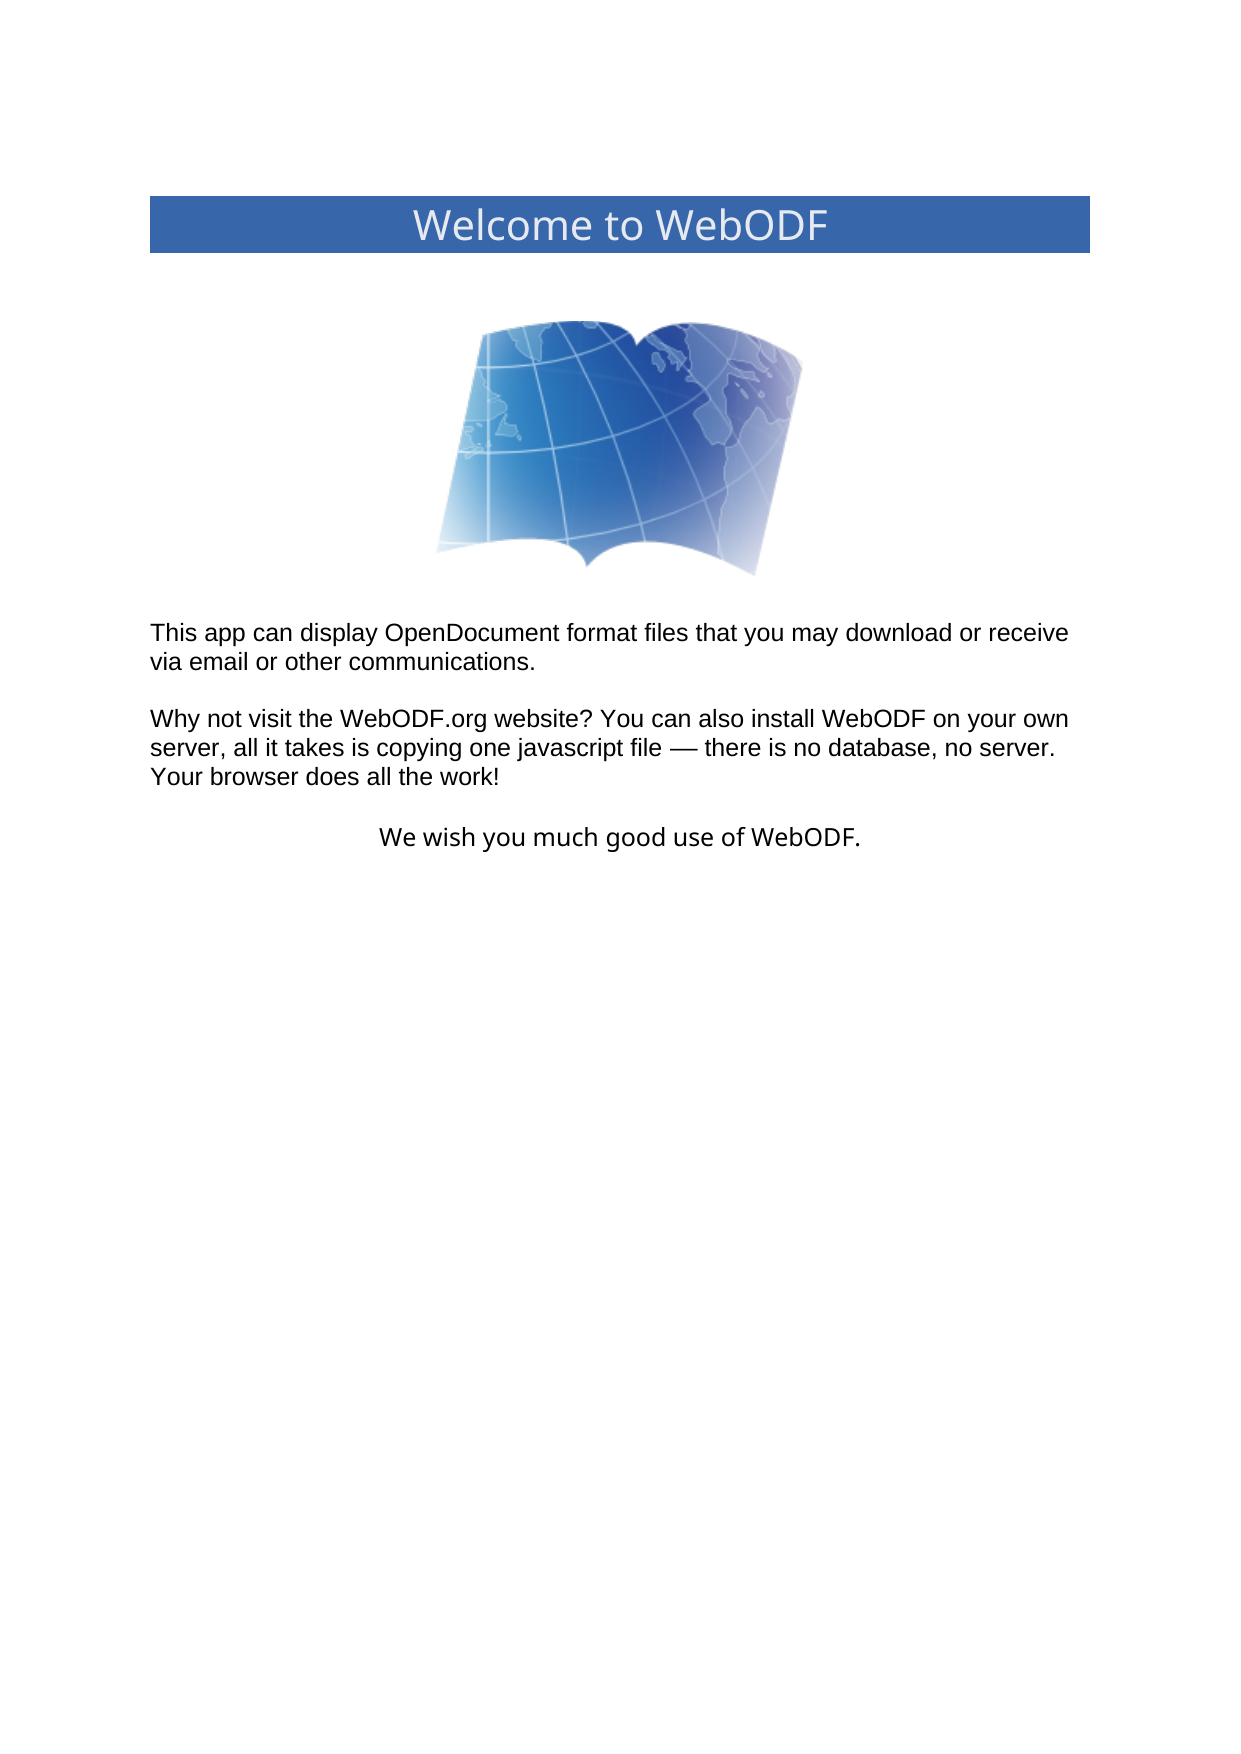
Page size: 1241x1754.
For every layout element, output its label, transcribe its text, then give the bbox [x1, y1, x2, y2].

text We wish you much good use of WebODF. [150, 819, 1090, 853]
text This app can display OpenDocument format files that you may download or receive via email or other communications. [150, 618, 1090, 676]
text Why not visit the WebODF.org website? You can also install WebODF on your own server, all it takes is copying one javascript file –– there is no database, no server. Your browser does all the work! [150, 704, 1090, 791]
picture [434, 321, 807, 585]
subtitle Welcome to WebODF [150, 196, 1090, 253]
